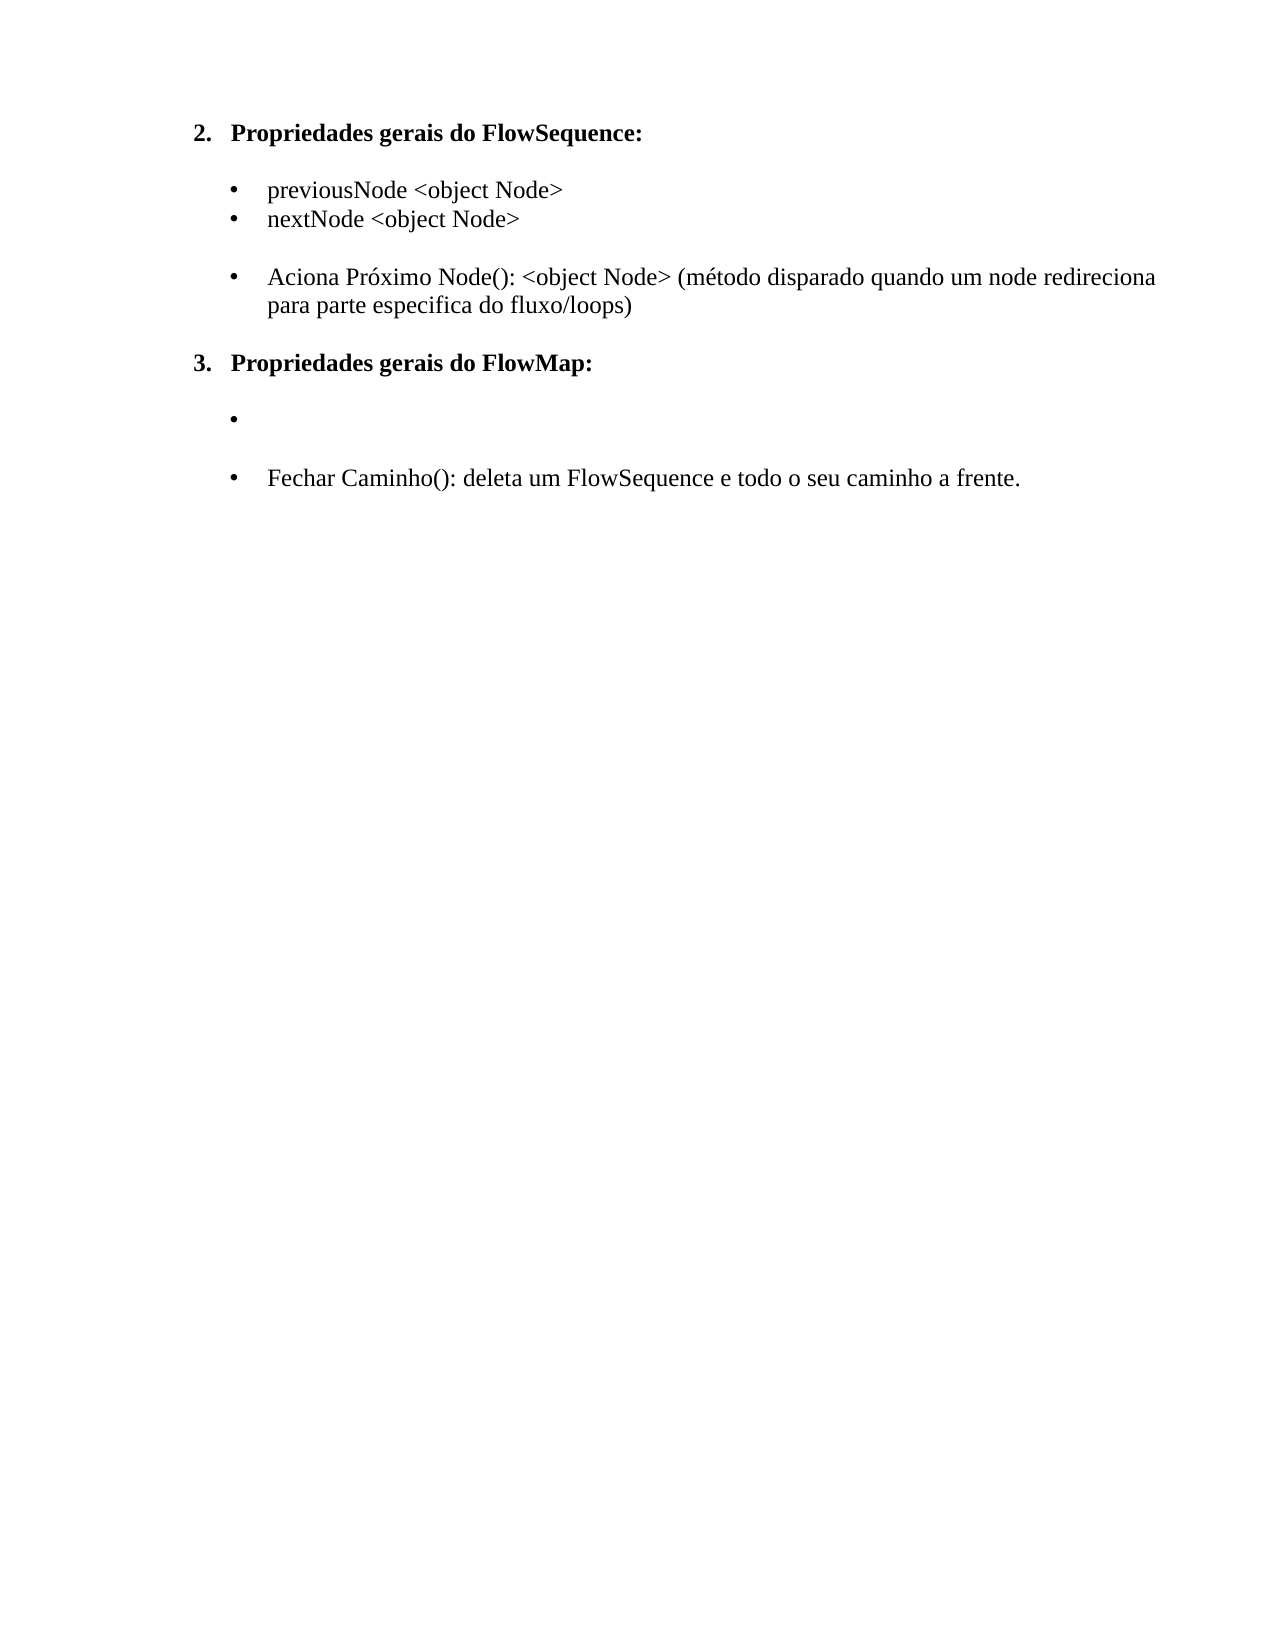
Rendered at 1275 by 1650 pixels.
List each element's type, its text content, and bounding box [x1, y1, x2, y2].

list Fechar Caminho(): deleta um FlowSequence e todo o seu caminho a frente. [229, 463, 1157, 492]
list previousNode <object Node> [229, 176, 1157, 204]
list nextNode <object Node> [229, 204, 1157, 233]
list Propriedades gerais do FlowSequence: [193, 118, 1157, 147]
list Propriedades gerais do FlowMap: [193, 348, 1157, 377]
list Aciona Próximo Node(): <object Node> (método disparado quando um node redireciona para parte especifica do fluxo/loops) [229, 262, 1157, 319]
